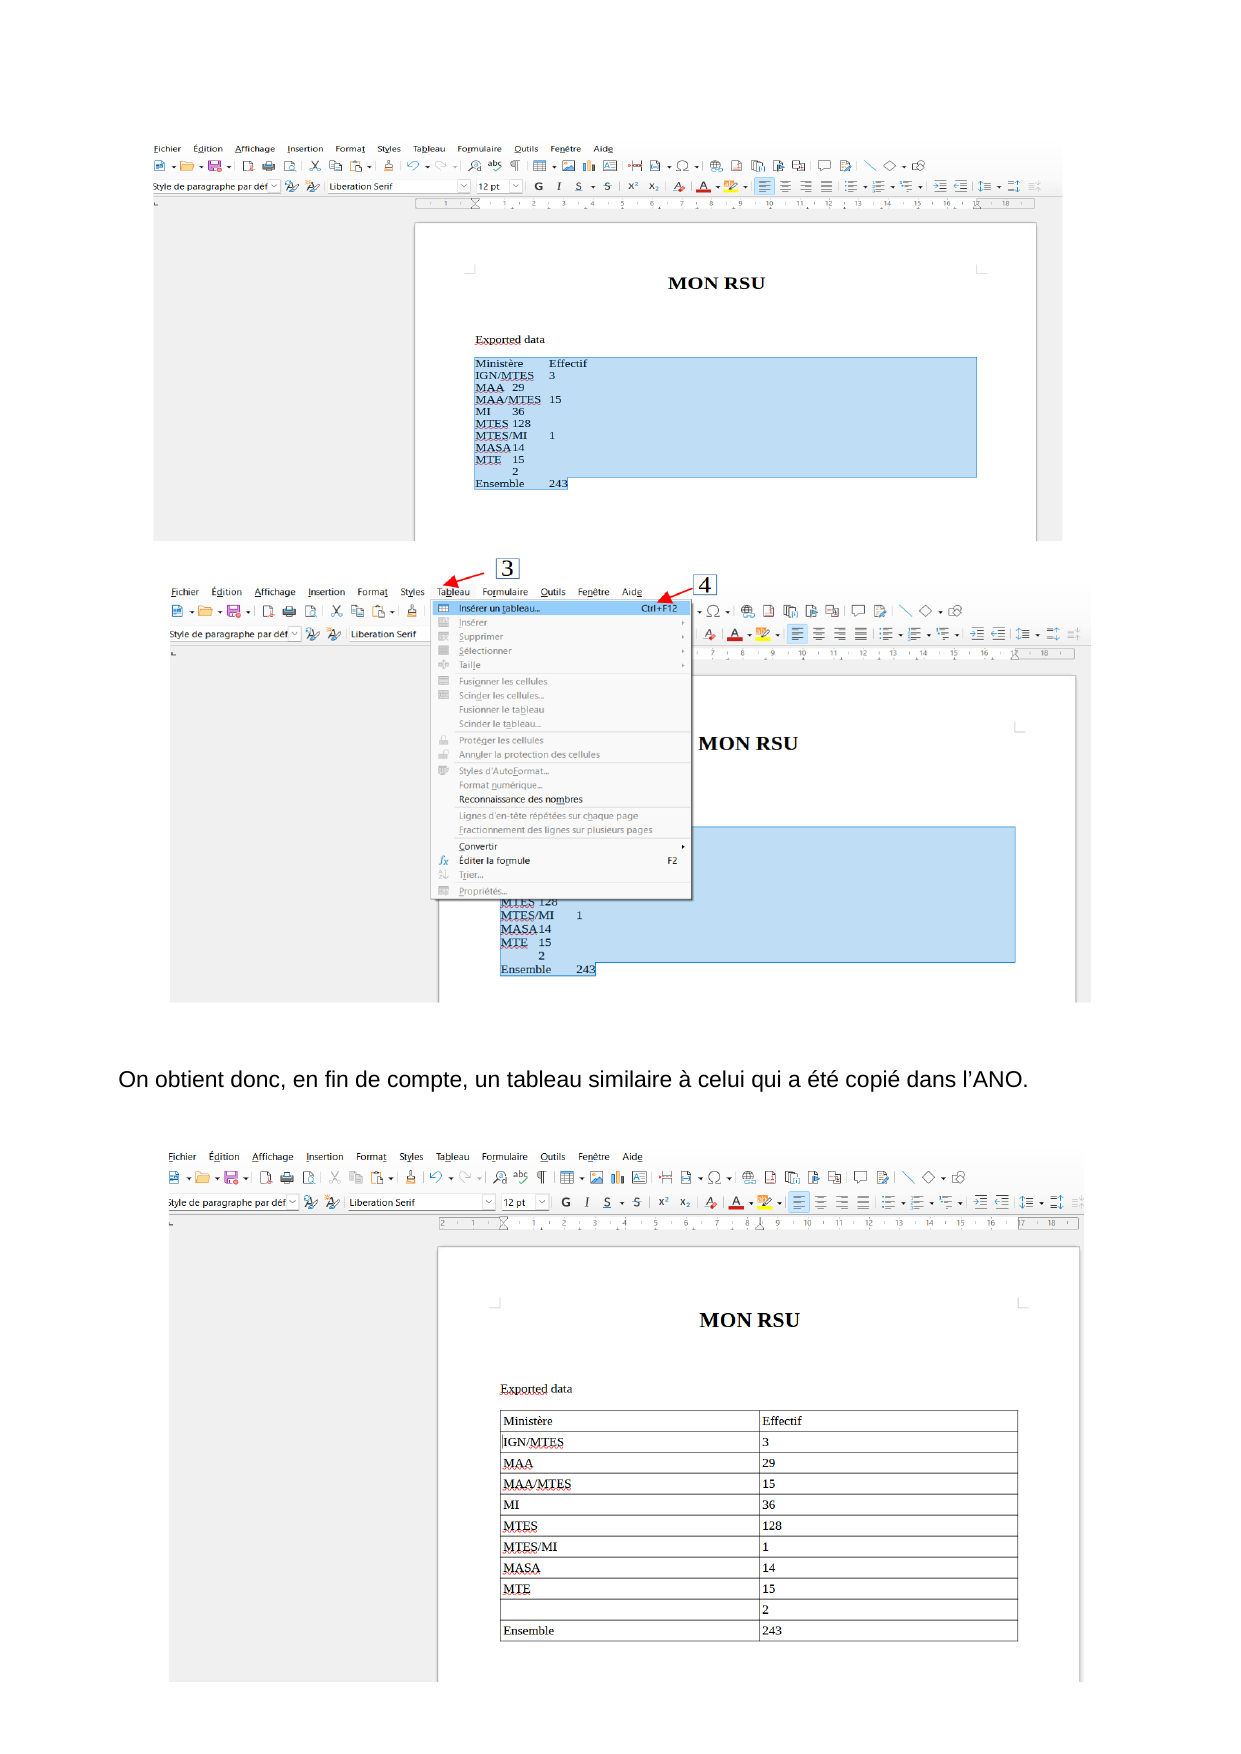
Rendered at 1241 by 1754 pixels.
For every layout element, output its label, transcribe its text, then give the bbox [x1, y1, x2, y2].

text On obtient donc, en fin de compte, un tableau similaire à celui qui a été copié dans l’ANO. [118, 1066, 1122, 1092]
picture [168, 1149, 1085, 1682]
picture [153, 142, 1063, 541]
picture [159, 556, 1100, 1014]
